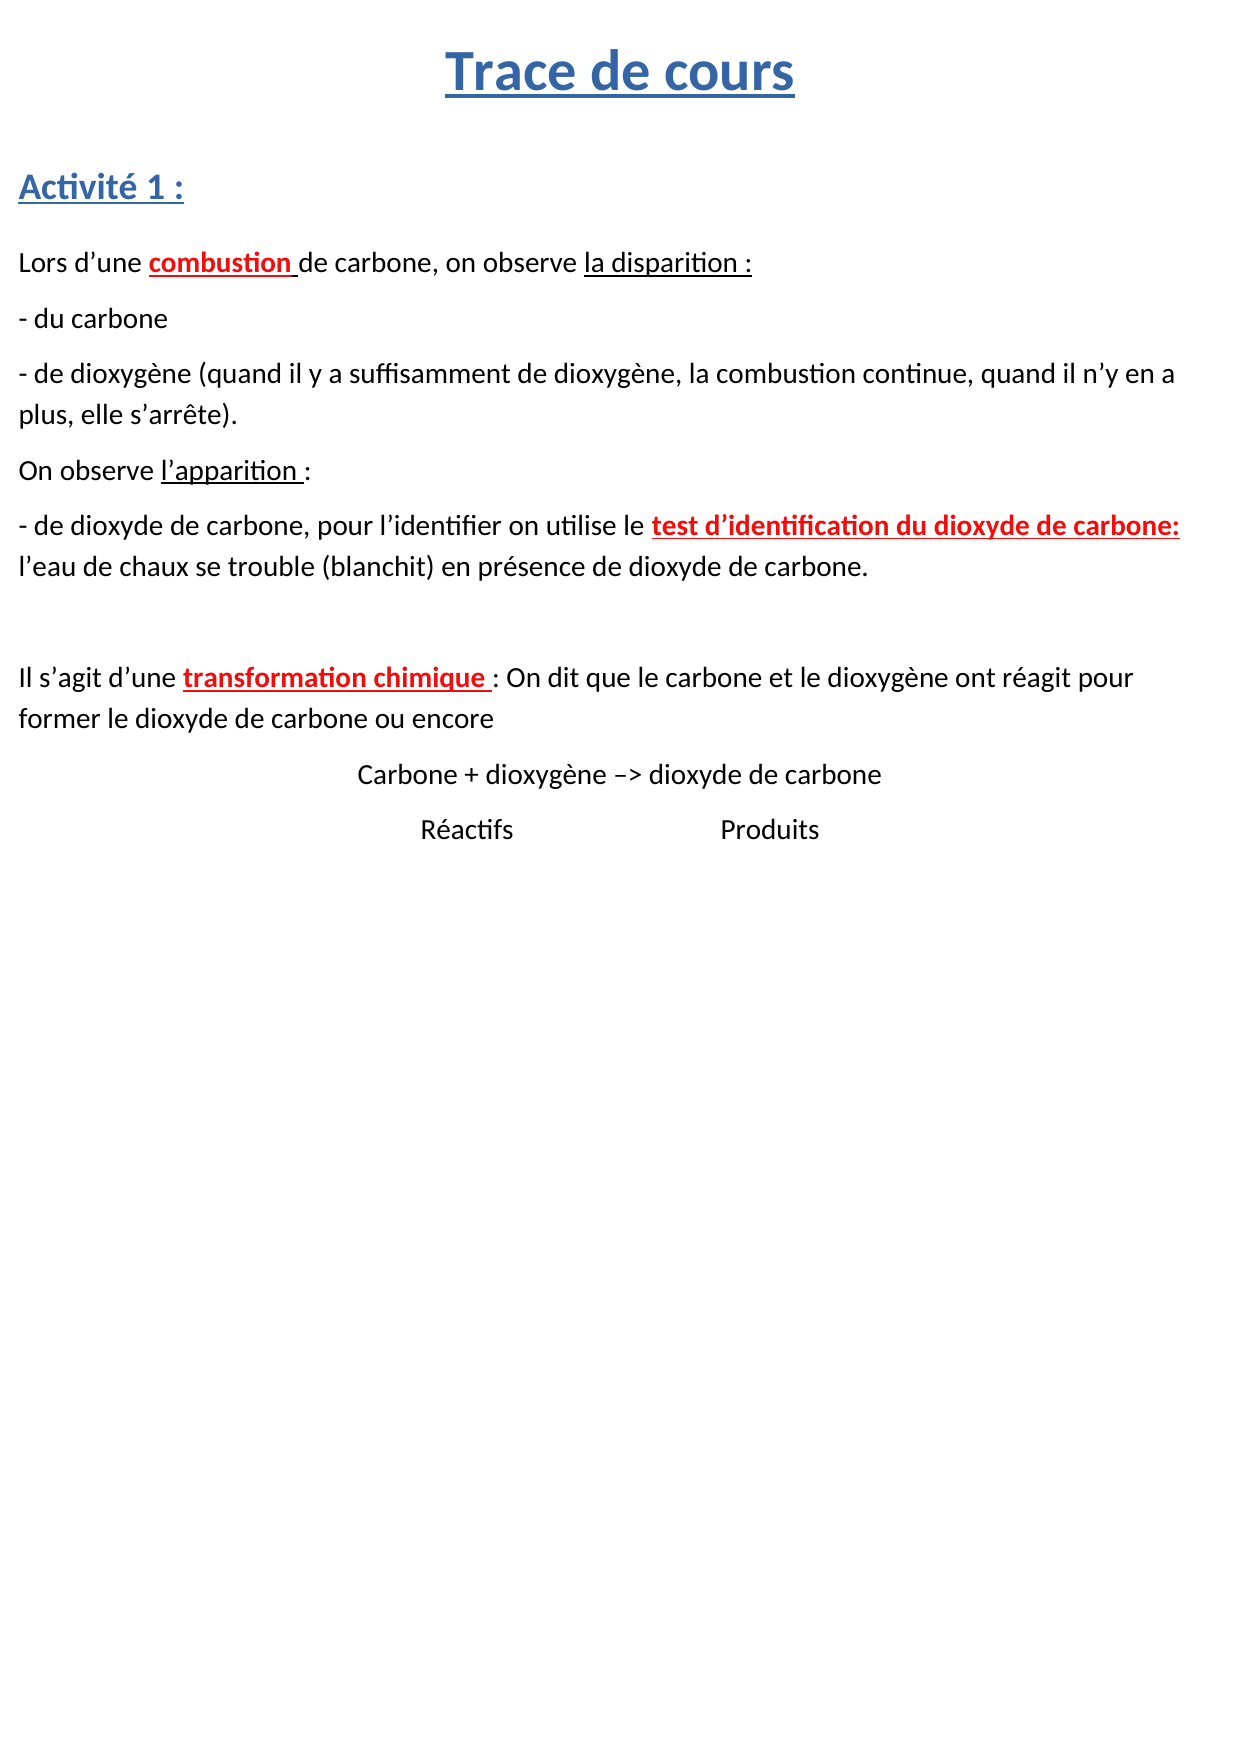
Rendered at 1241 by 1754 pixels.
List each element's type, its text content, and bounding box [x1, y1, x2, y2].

text On observe l’apparition : [18, 452, 1221, 487]
text - du carbone [18, 300, 1221, 335]
title Trace de cours [18, 33, 1221, 104]
text Activité 1 : [18, 163, 1221, 209]
text Lors d’une combustion de carbone, on observe la disparition : [18, 244, 1221, 280]
text Il s’agit d’une transformation chimique : On dit que le carbone et le dioxygène ont réagit pour former le dioxyde de carbone ou encore [18, 659, 1221, 736]
text - de dioxygène (quand il y a suffisamment de dioxygène, la combustion continue, quand il n’y en a plus, elle s’arrête). [18, 355, 1221, 432]
text Carbone + dioxygène –> dioxyde de carbone [18, 756, 1221, 791]
text Réactifs Produits [18, 811, 1221, 847]
text - de dioxyde de carbone, pour l’identifier on utilise le test d’identification du dioxyde de carbone: l’eau de chaux se trouble (blanchit) en présence de dioxyde de carbone. [18, 507, 1221, 584]
